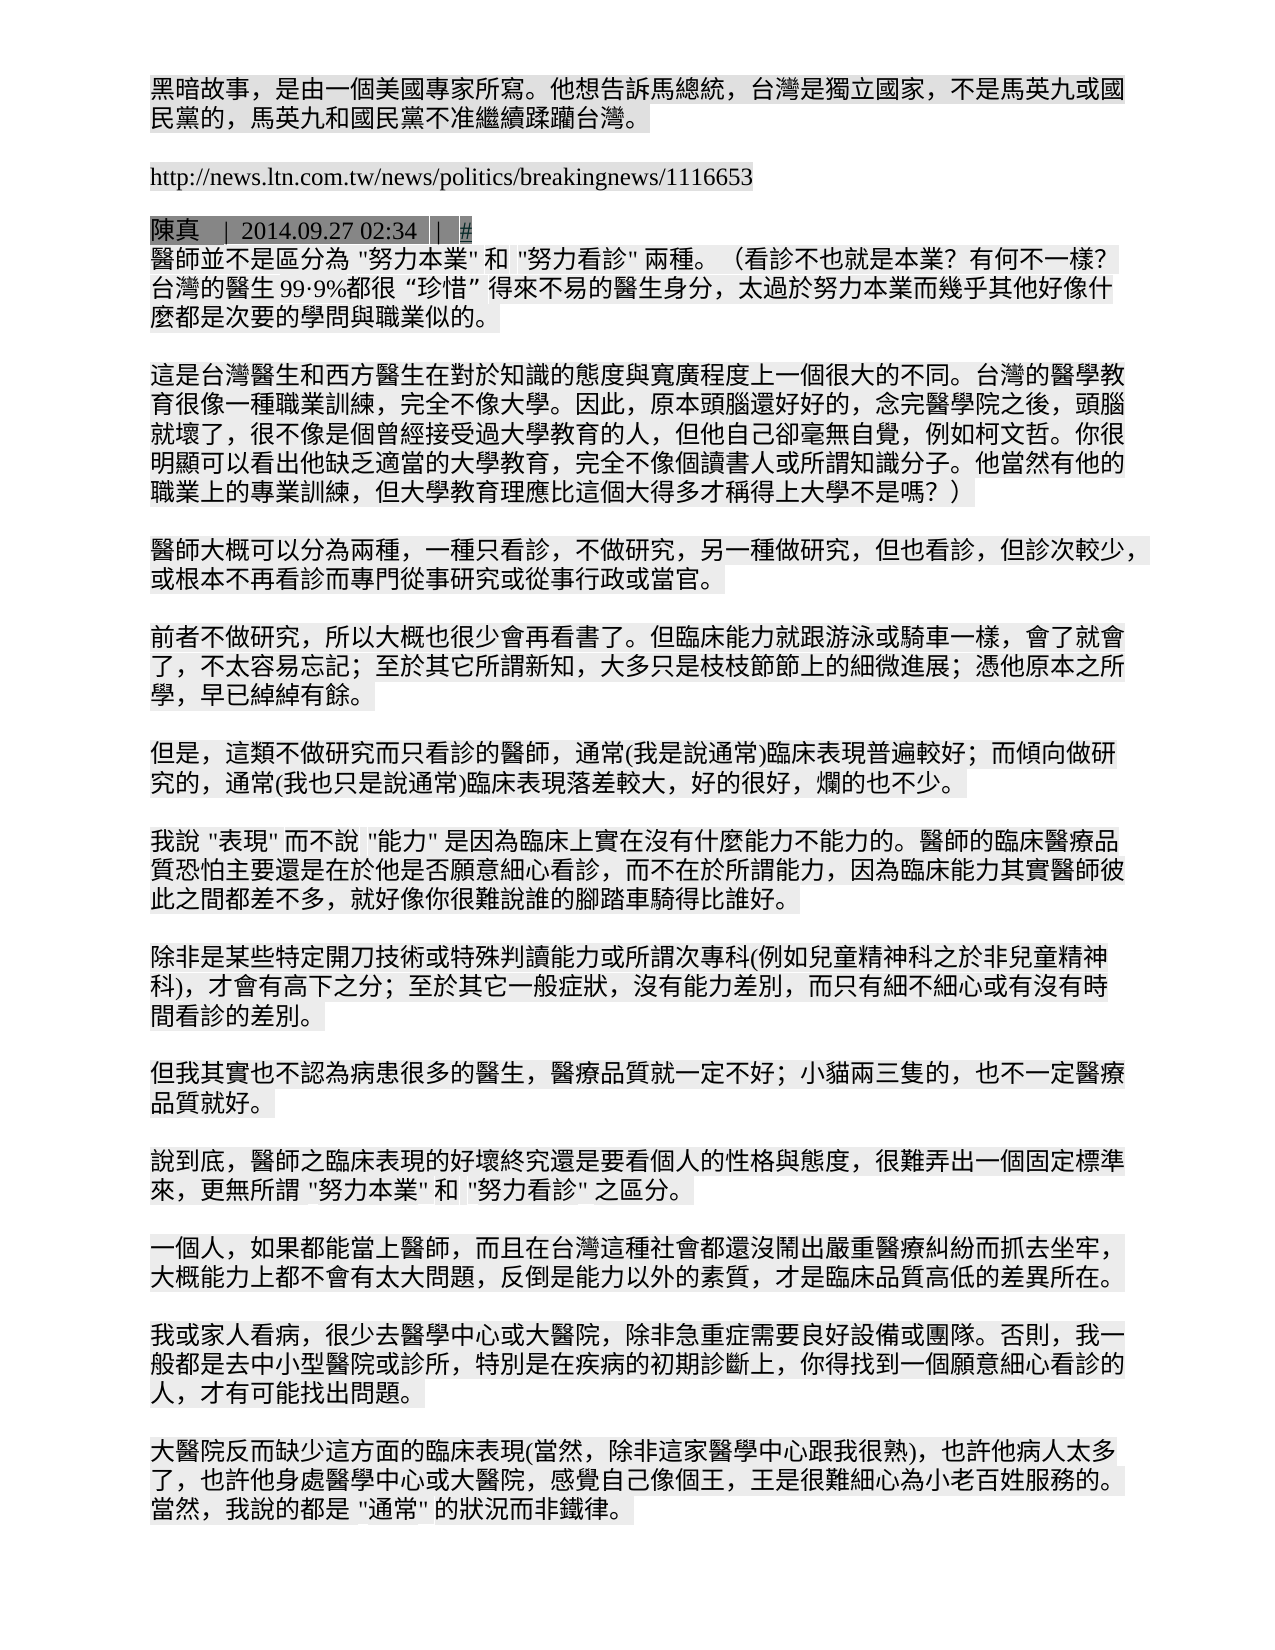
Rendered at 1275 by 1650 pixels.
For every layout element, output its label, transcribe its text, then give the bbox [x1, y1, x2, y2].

text 陳真 | 2014.09.27 02:34 | # [150, 216, 1125, 245]
text 醫師並不是區分為 "努力本業" 和 "努力看診" 兩種。（看診不也就是本業？有何不一樣？台灣的醫生99·9%都很 “珍惜” 得來不易的醫生身分，太過於努力本業而幾乎其他好像什麼都是次要的學問與職業似的。 這是台灣醫生和西方醫生在對於知識的態度與寬廣程度上一個很大的不同。台灣的醫學教育很像一種職業訓練，完全不像大學。因此，原本頭腦還好好的，念完醫學院之後，頭腦就壞了，很不像是個曾經接受過大學教育的人，但他自己卻毫無自覺，例如柯文哲。你很明顯可以看出他缺乏適當的大學教育，完全不像個讀書人或所謂知識分子。他當然有他的職業上的專業訓練，但大學教育理應比這個大得多才稱得上大學不是嗎？） 醫師大概可以分為兩種，一種只看診，不做研究，另一種做研究，但也看診，但診次較少，或根本不再看診而專門從事研究或從事行政或當官。 前者不做研究，所以大概也很少會再看書了。但臨床能力就跟游泳或騎車一樣，會了就會了，不太容易忘記；至於其它所謂新知，大多只是枝枝節節上的細微進展；憑他原本之所學，早已綽綽有餘。 但是，這類不做研究而只看診的醫師，通常(我是說通常)臨床表現普遍較好；而傾向做研究的，通常(我也只是說通常)臨床表現落差較大，好的很好，爛的也不少。 我說 "表現" 而不說 "能力" 是因為臨床上實在沒有什麼能力不能力的。醫師的臨床醫療品質恐怕主要還是在於他是否願意細心看診，而不在於所謂能力，因為臨床能力其實醫師彼此之間都差不多，就好像你很難說誰的腳踏車騎得比誰好。 除非是某些特定開刀技術或特殊判讀能力或所謂次專科(例如兒童精神科之於非兒童精神科)，才會有高下之分；至於其它一般症狀，沒有能力差別，而只有細不細心或有沒有時間看診的差別。 但我其實也不認為病患很多的醫生，醫療品質就一定不好；小貓兩三隻的，也不一定醫療品質就好。 說到底，醫師之臨床表現的好壞終究還是要看個人的性格與態度，很難弄出一個固定標準來，更無所謂 "努力本業" 和 "努力看診" 之區分。 一個人，如果都能當上醫師，而且在台灣這種社會都還沒鬧出嚴重醫療糾紛而抓去坐牢，大概能力上都不會有太大問題，反倒是能力以外的素質，才是臨床品質高低的差異所在。 我或家人看病，很少去醫學中心或大醫院，除非急重症需要良好設備或團隊。否則，我一般都是去中小型醫院或診所，特別是在疾病的初期診斷上，你得找到一個願意細心看診的人，才有可能找出問題。 大醫院反而缺少這方面的臨床表現(當然，除非這家醫學中心跟我很熟)，也許他病人太多了，也許他身處醫學中心或大醫院，感覺自己像個王，王是很難細心為小老百姓服務的。當然，我說的都是 "通常" 的狀況而非鐵律。 有個同事，常開玩笑說他平常只讀壹周刊，其它什麼書都不看了，更不用說臨床的書 (大概也只有剛畢業的住院醫師才需要抱著讀吧)。這同事因為不做研究，平常談起學術，總是喜歡自嘲學問差。但我敢說，哪天我若精神失常了，他是極少數我會願意去掛號的精神科醫師之一。這樣的醫師，我在台灣恐怕找不到十個。 相反地，有些同事，研究表現極佳，國際期刊論文一篇又一篇，但哪天如果我或家人病了，我是絕對不敢找他的，因為他對知識或許很有興趣，但對於生命或個人的健康卻沒有想去理解它或照顧它的意願。 台灣人喜歡一窩蜂找所謂名醫，但名醫很多也只是有名而已，名與實往往不相符。身為醫師，通常比較知道生了什麼病該怎麼找到比較適當的醫師，但一般人卻缺乏判斷力。就好像名嘴或許很會講話，但這並不意味著他的評價與分析能力真的很好。 病患之缺乏挑選醫師的能力，大概也算是台灣一個重要的醫療問題，於公於私都沒好處。 這個臨時轉彎、冒出來的話題，我就講這樣，不再講，因為講這個是沒有用的，台灣人不會信的；而且講這些話題，難免誤解或誤讀。 其實哪天我或家人若精神錯亂或失智了，巴勒網就有一名現成的精神科醫師(當然不是說我自己)，我會放心把我自己或家人交到他手裏，不管他是在大醫院或小診所都一樣。媽祖不會因為進了小廟而變小，耶穌也不會因為教堂變大而更大。 [150, 245, 1125, 1554]
text 自從過了三四月以後，這類的行徑都被讚許為英雄啊.. --- 書砸馬英九 顏銘緯：馬和國民黨不准繼續蹂躪台灣 〔記者蘇芳禾／台北報導〕基進側翼競選總部辦公室主任、目前就讀中山大學社會系一年級的顏銘緯今天晚間向總統馬英九丟擲「被出賣的台灣」一書，遭多名隨扈拖離後回到現場表示，這本書描述國民黨在二二八事件時，血腥暴力鎮壓的故事，他希望能把這本書送給馬總統。他知道反抗必須付出代，但他希望能夠抗議馬英九接受德國媒體訪問時提及的統一言論。 馬英九總統晚間出席2014亞太暨世界加盟連鎖年會，於典華旗艦店5樓舉行，立法院長王金平在馬總統離開後才到，黨籍案勝訴的王金平在樓下並未受訪。同一時間，本土社團北社則在典華一樓舉辦募款餐會，民進黨主席蔡英文、無黨籍台北市長參選人柯文哲都出席了這場餐會。 顏銘緯指出，自己沒有受邀北社的餐會，只是來找朋友時，無意間發現馬總統就在同棟建築物的5樓，他透過各種方法進入5樓後，向馬丟擲書籍，立刻被隨扈架離到很遠的地方，之後在律師陪同下回到典華。 顏銘緯表示，被出賣的台灣一書講的是國民黨佔領台灣以後，所有侵害人權、不公不義的黑暗故事，是由一個美國專家所寫。他想告訴馬總統，台灣是獨立國家，不是馬英九或國民黨的，馬英九和國民黨不准繼續蹂躪台灣。 http://news.ltn.com.tw/news/politics/breakingnews/1116653 [150, 75, 1125, 191]
